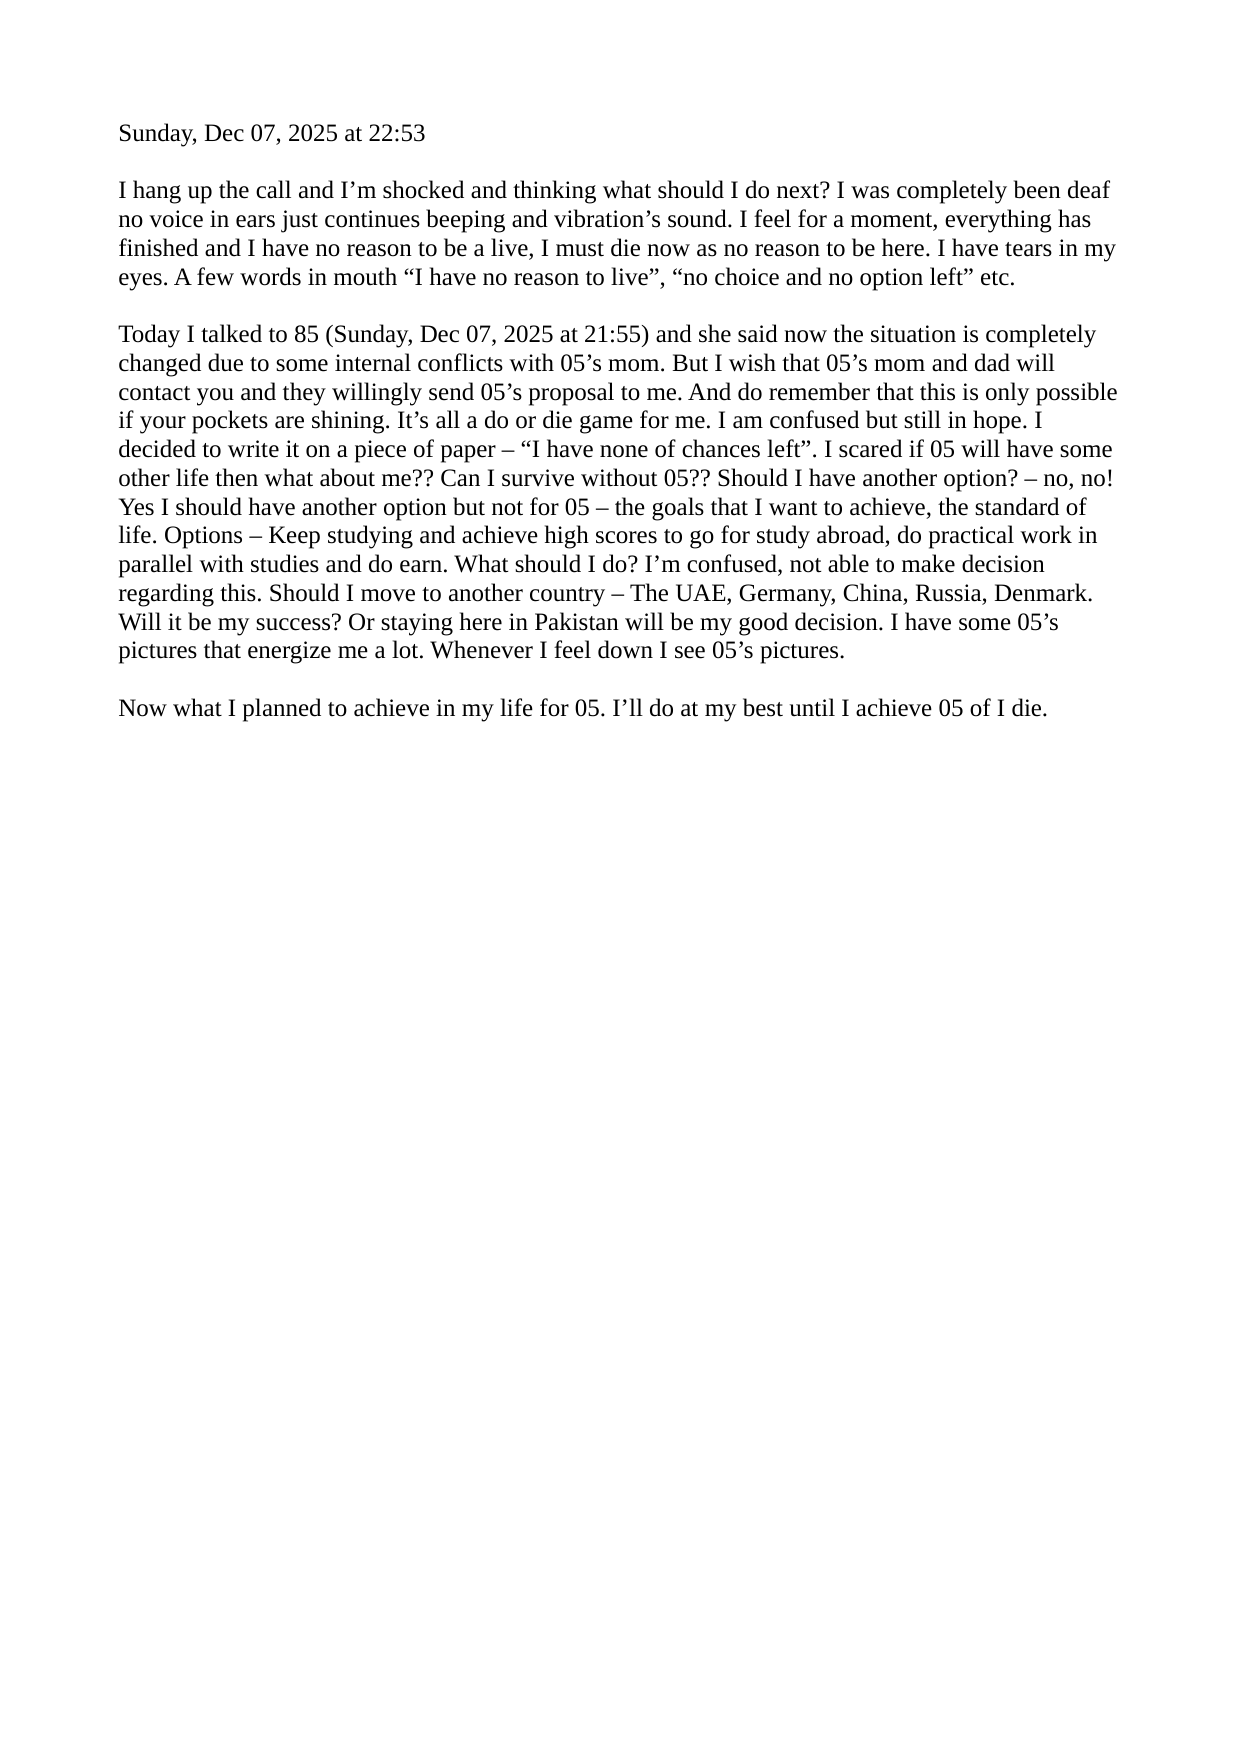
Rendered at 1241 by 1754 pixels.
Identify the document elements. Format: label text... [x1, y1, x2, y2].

text I hang up the call and I’m shocked and thinking what should I do next? I was completely been deaf no voice in ears just continues beeping and vibration’s sound. I feel for a moment, everything has finished and I have no reason to be a live, I must die now as no reason to be here. I have tears in my eyes. A few words in mouth “I have no reason to live”, “no choice and no option left” etc. [118, 176, 1122, 291]
text Sunday, Dec 07, 2025 at 22:53 [118, 118, 1122, 147]
text Today I talked to 85 (Sunday, Dec 07, 2025 at 21:55) and she said now the situation is completely changed due to some internal conflicts with 05’s mom. But I wish that 05’s mom and dad will contact you and they willingly send 05’s proposal to me. And do remember that this is only possible if your pockets are shining. It’s all a do or die game for me. I am confused but still in hope. I decided to write it on a piece of paper – “I have none of chances left”. I scared if 05 will have some other life then what about me?? Can I survive without 05?? Should I have another option? – no, no! Yes I should have another option but not for 05 – the goals that I want to achieve, the standard of life. Options – Keep studying and achieve high scores to go for study abroad, do practical work in parallel with studies and do earn. What should I do? I’m confused, not able to make decision regarding this. Should I move to another country – The UAE, Germany, China, Russia, Denmark. Will it be my success? Or staying here in Pakistan will be my good decision. I have some 05’s pictures that energize me a lot. Whenever I feel down I see 05’s pictures. [118, 319, 1122, 664]
text Now what I planned to achieve in my life for 05. I’ll do at my best until I achieve 05 of I die. [118, 693, 1122, 722]
